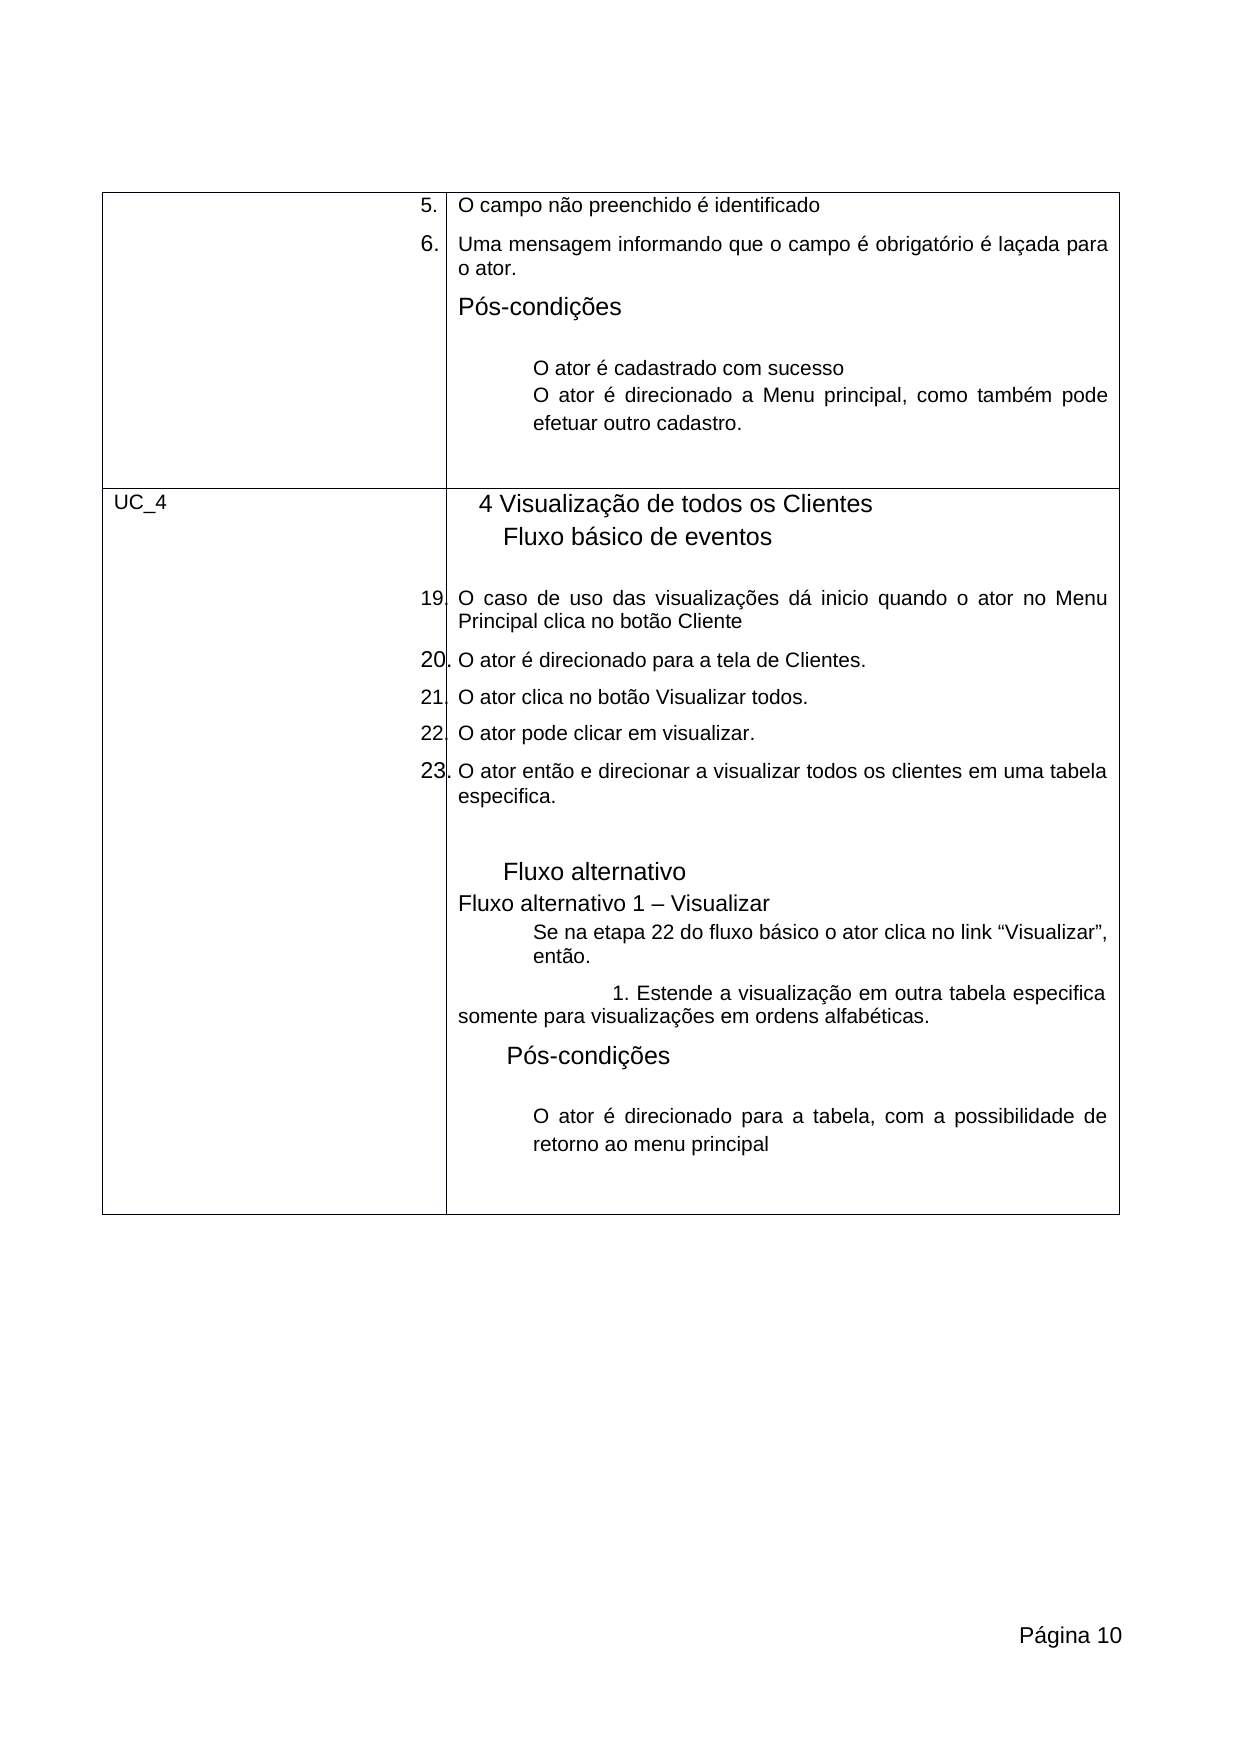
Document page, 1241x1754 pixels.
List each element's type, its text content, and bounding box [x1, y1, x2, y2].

table_cell UC_03 [103, 193, 446, 488]
table_cell 4 Visualização de todos os Clientes Fluxo básico de eventos O caso de uso das visualizações dá inicio quando o ator no Menu Principal clica no botão Cliente O ator é direcionado para a tela de Clientes. O ator clica no botão Visualizar todos. O ator pode clicar em visualizar. O ator então e direcionar a visualizar todos os clientes em uma tabela especifica. Fluxo alternativo Fluxo alternativo 1 – Visualizar Se na etapa 22 do fluxo básico o ator clica no link “Visualizar”, então. 1. Estende a visualização em outra tabela especifica somente para visualizações em ordens alfabéticas. Pós-condições O ator é direcionado para a tabela, com a possibilidade de retorno ao menu principal [447, 489, 1119, 1214]
table_cell 3 Efetuar o Cadastro do Funcionário Fluxo básico de eventos O caso de uso do cadastro dá inicio quando o ator no Menu Principal clica no botão Funcionários. O ator é direcionado para a tela de Funcionários. O ator clica no botão adicionar Funcionário. O ator informa todos os dados necessários. O ator clica no botão Cadastrar. O ator recebe uma mensagem “Funcionário cadastrado com sucesso”. Fluxos de Exceção Fluxo de exceção 1 – Campo não preenchido Se no passo 16 do fluxo básico o ator não preencher os campos, então: O campo não preenchido é identificado Uma mensagem informando que o campo é obrigatório é laçada para o ator. Pós-condições O ator é cadastrado com sucesso O ator é direcionado a Menu principal, como também pode efetuar outro cadastro. [447, 193, 1119, 488]
table_cell UC_4 [103, 489, 446, 1214]
